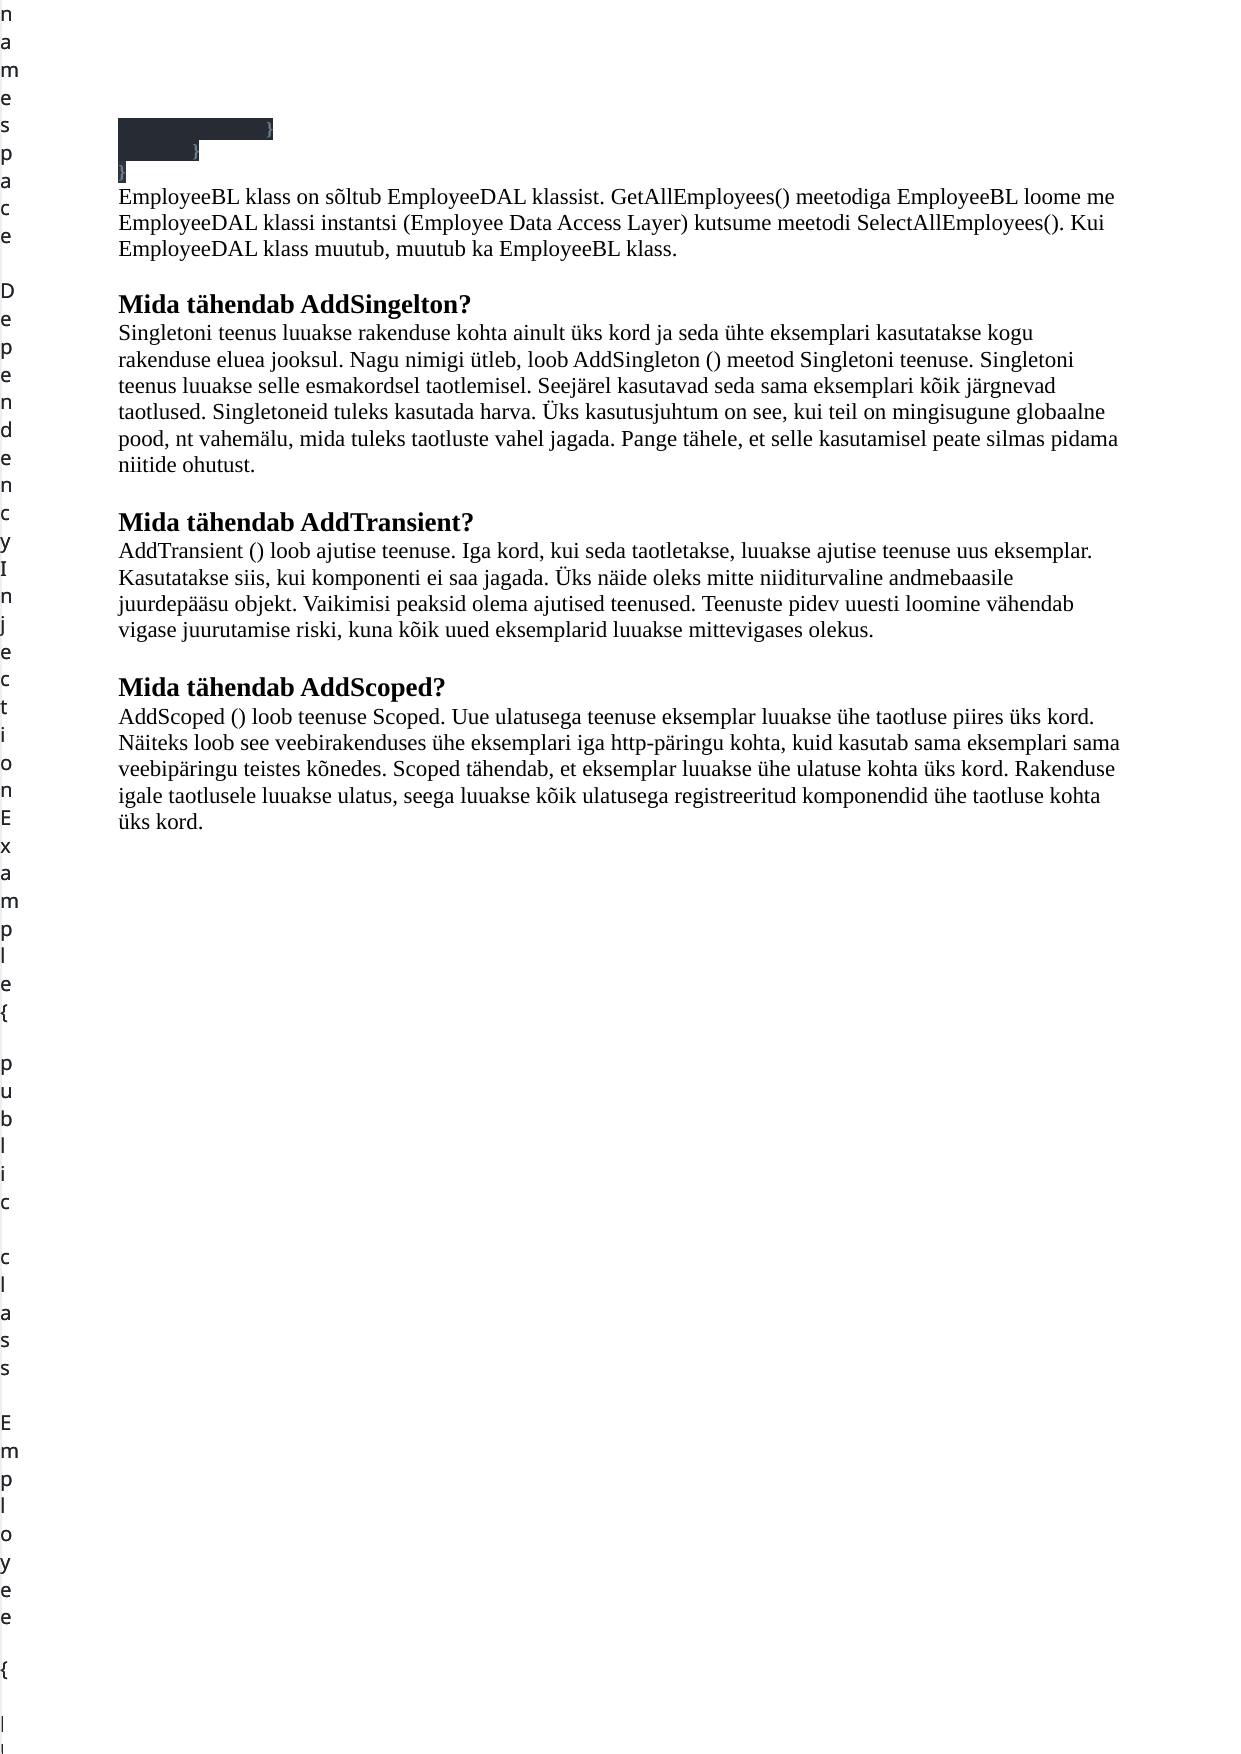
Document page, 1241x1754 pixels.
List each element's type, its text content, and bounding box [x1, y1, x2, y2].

text Singletoni teenus luuakse rakenduse kohta ainult üks kord ja seda ühte eksemplari kasutatakse kogu rakenduse eluea jooksul. Nagu nimigi ütleb, loob AddSingleton () meetod Singletoni teenuse. Singletoni teenus luuakse selle esmakordsel taotlemisel. Seejärel kasutavad seda sama eksemplari kõik järgnevad taotlused. Singletoneid tuleks kasutada harva. Üks kasutusjuhtum on see, kui teil on mingisugune globaalne pood, nt vahemälu, mida tuleks taotluste vahel jagada. Pange tähele, et selle kasutamisel peate silmas pidama niitide ohutust. [118, 319, 1122, 477]
text } [118, 161, 1122, 183]
text Mida tähendab AddSingelton? [118, 288, 1122, 319]
text } [118, 140, 1122, 161]
text Mida tähendab AddTransient? [118, 506, 1122, 537]
text AddScoped () loob teenuse Scoped. Uue ulatusega teenuse eksemplar luuakse ühe taotluse piires üks kord. Näiteks loob see veebirakenduses ühe eksemplari iga http-päringu kohta, kuid kasutab sama eksemplari sama veebipäringu teistes kõnedes. Scoped tähendab, et eksemplar luuakse ühe ulatuse kohta üks kord. Rakenduse igale taotlusele luuakse ulatus, seega luuakse kõik ulatusega registreeritud komponendid ühe taotluse kohta üks kord. [118, 703, 1122, 834]
text AddTransient () loob ajutise teenuse. Iga kord, kui seda taotletakse, luuakse ajutise teenuse uus eksemplar. Kasutatakse siis, kui komponenti ei saa jagada. Üks näide oleks mitte niiditurvaline andmebaasile juurdepääsu objekt. Vaikimisi peaksid olema ajutised teenused. Teenuste pidev uuesti loomine vähendab vigase juurutamise riski, kuna kõik uued eksemplarid luuakse mittevigases olekus. [118, 537, 1122, 643]
text EmployeeBL klass on sõltub EmployeeDAL klassist. GetAllEmployees() meetodiga EmployeeBL loome me EmployeeDAL klassi instantsi (Employee Data Access Layer) kutsume meetodi SelectAllEmployees(). Kui EmployeeDAL klass muutub, muutub ka EmployeeBL klass. [118, 183, 1122, 262]
text Mida tähendab AddScoped? [118, 672, 1122, 703]
text } [118, 118, 1122, 140]
